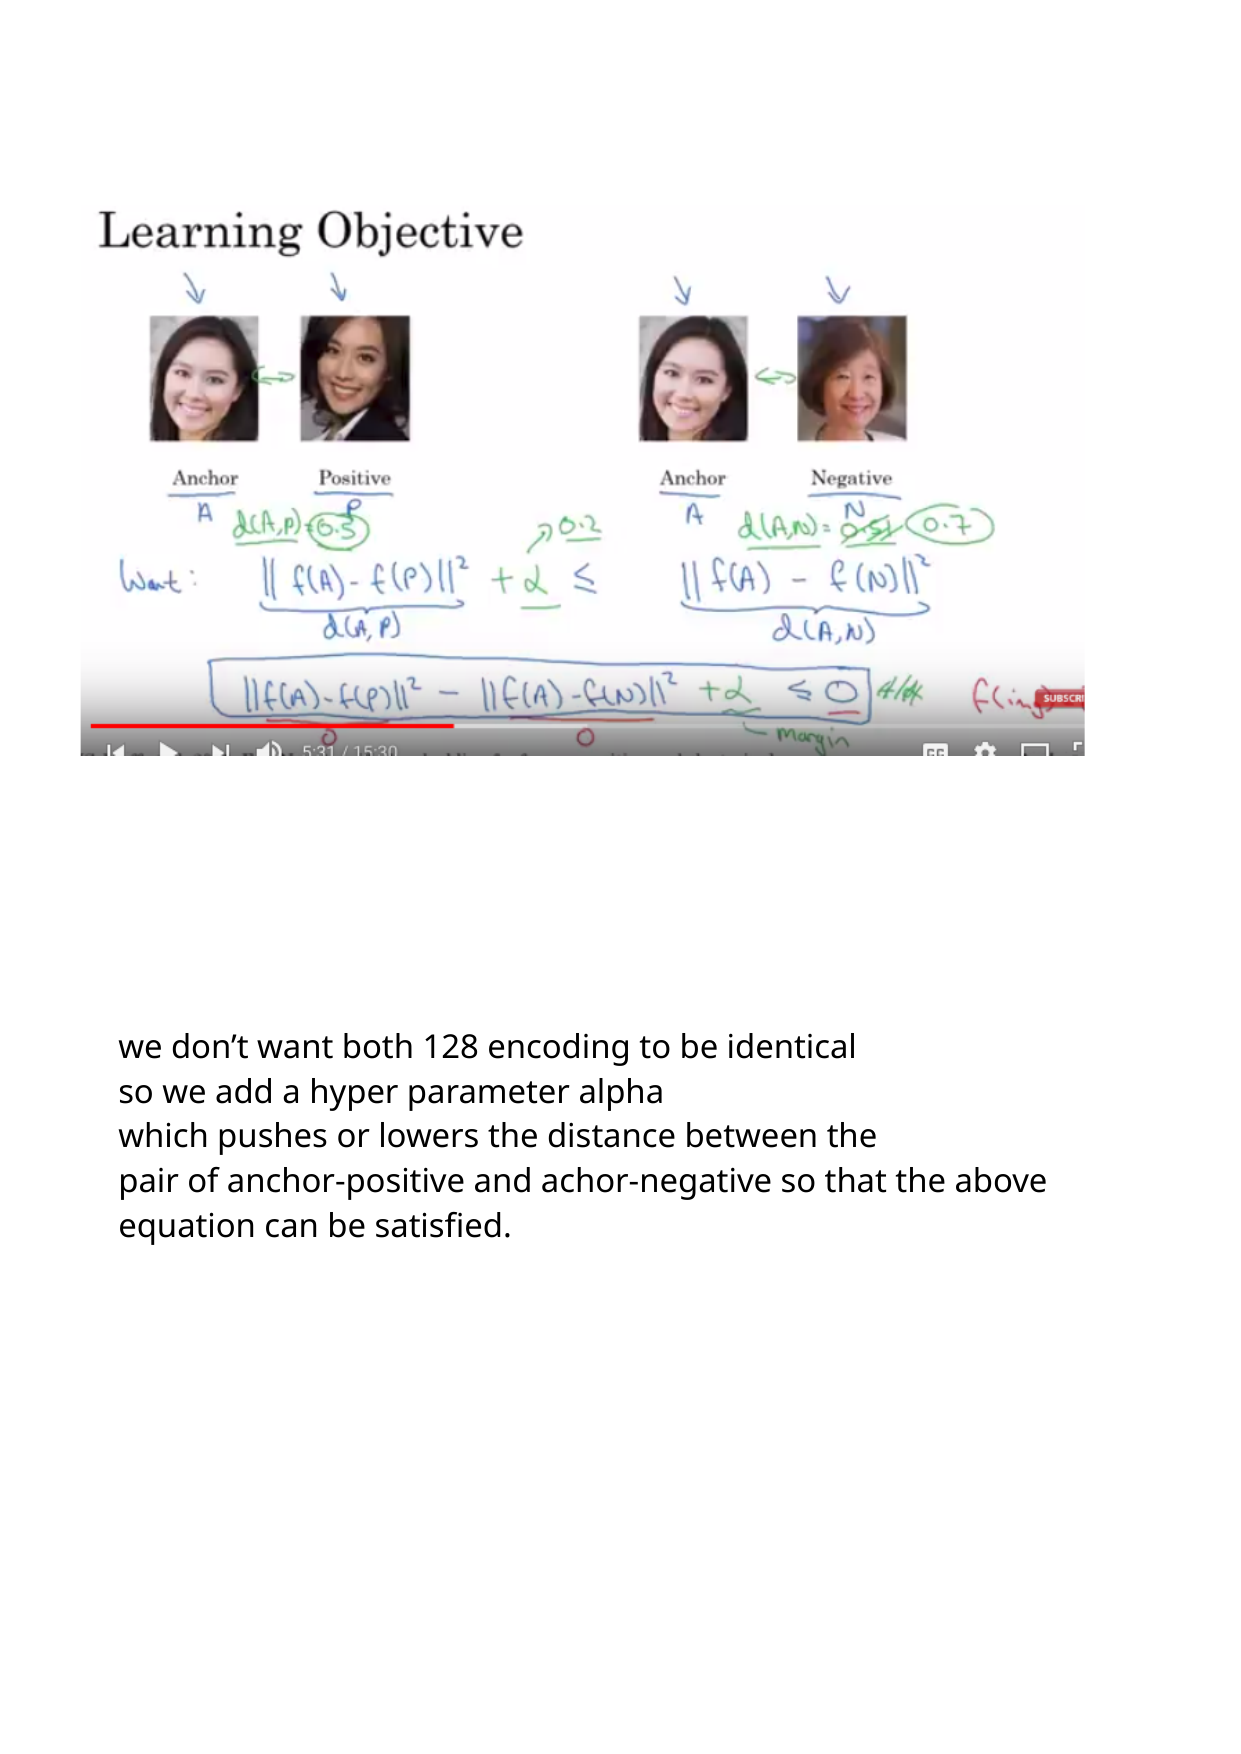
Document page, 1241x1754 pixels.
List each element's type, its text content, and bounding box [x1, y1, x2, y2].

text so we add a hyper parameter alpha [118, 1068, 1122, 1113]
text which pushes or lowers the distance between the [118, 1113, 1122, 1157]
text we don’t want both 128 encoding to be identical [118, 1023, 1122, 1068]
text pair of anchor-positive and achor-negative so that the above equation can be satisfied. [118, 1157, 1122, 1247]
picture [80, 205, 1085, 756]
